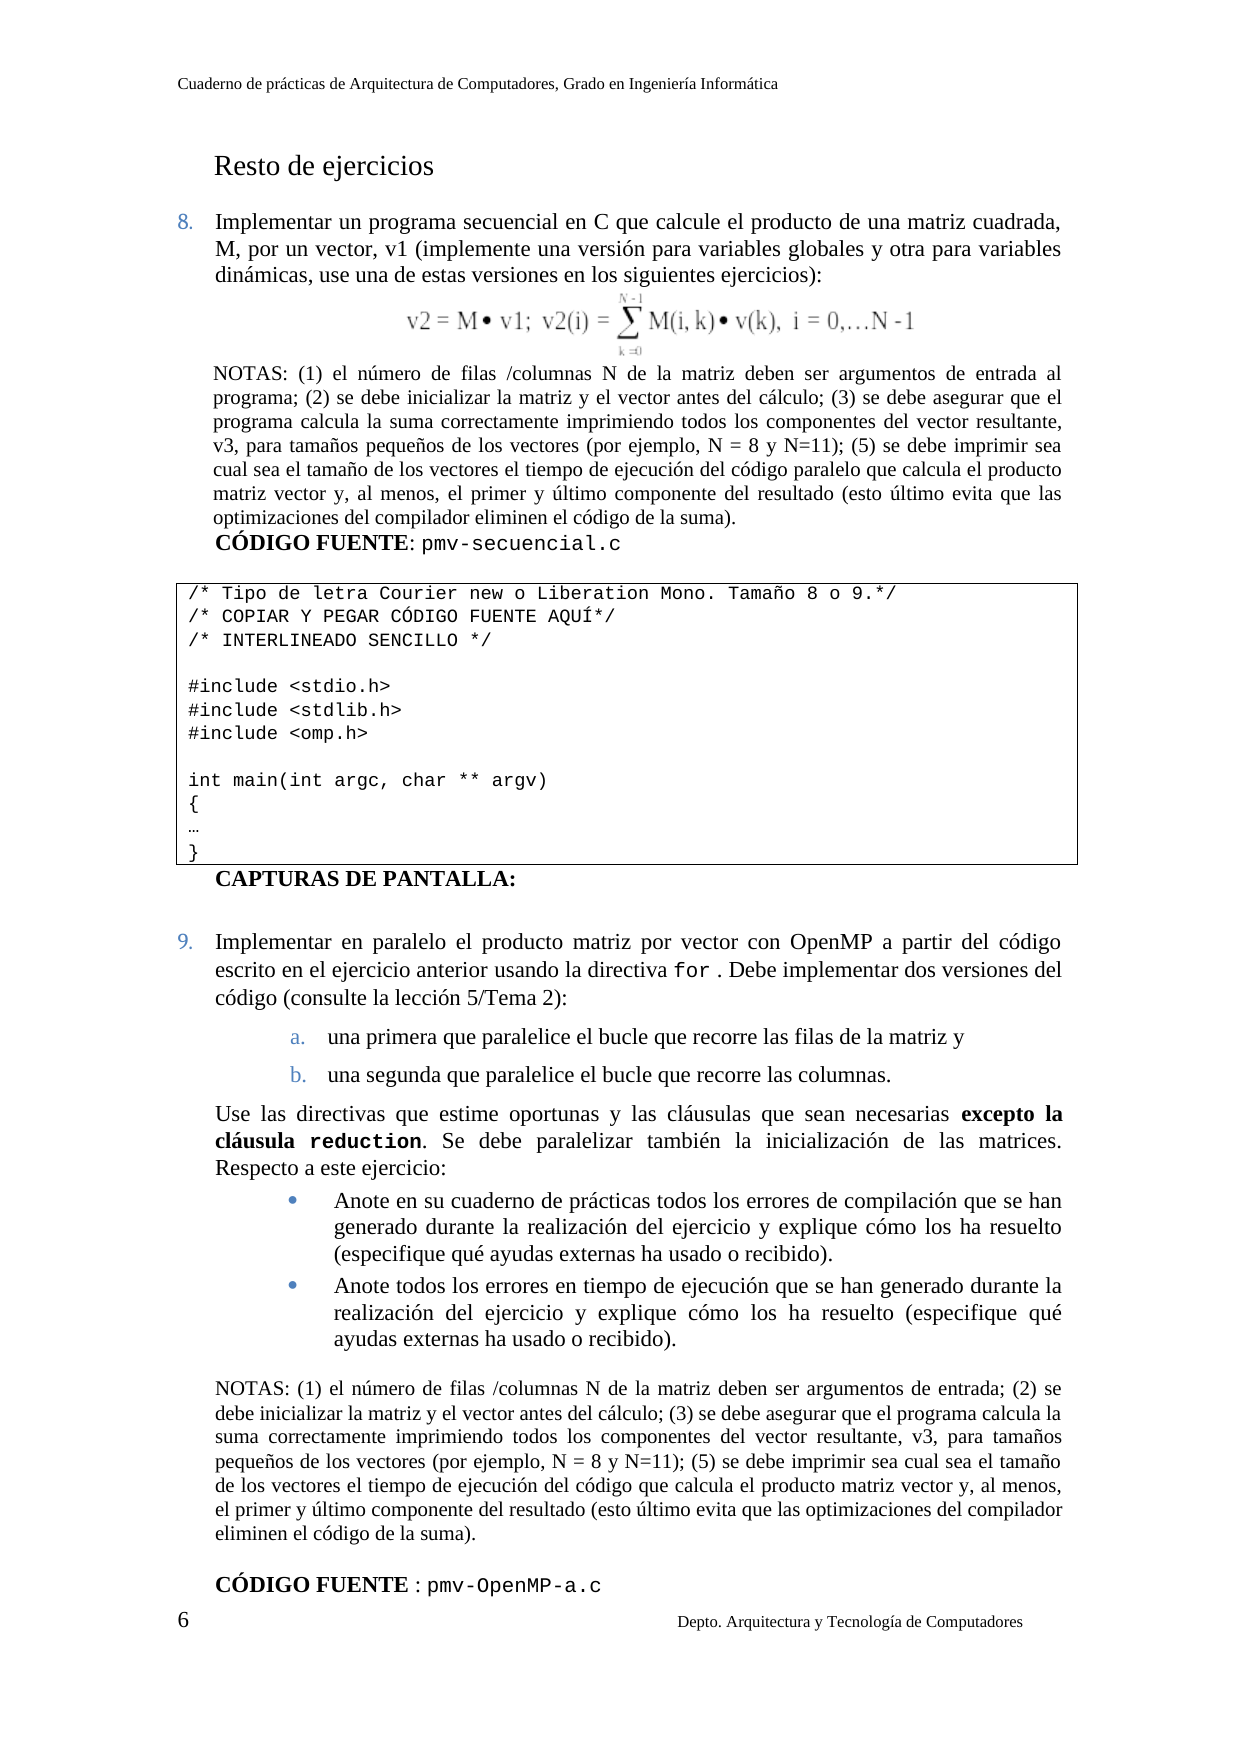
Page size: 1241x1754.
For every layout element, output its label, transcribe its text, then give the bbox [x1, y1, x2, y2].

table_header /* Tipo de letra Courier new o Liberation Mono. Tamaño 8 o 9.*/ /* COPIAR Y PEGAR CÓDIGO FUENTE AQUÍ*/ /* INTERLINEADO SENCILLO */ #include <stdio.h> #include <stdlib.h> #include <omp.h> int main(int argc, char ** argv) { … } [177, 584, 1077, 864]
text CÓDIGO FUENTE : pmv-OpenMP-a.c [215, 1571, 1063, 1599]
text NOTAS: (1) el número de filas /columnas N de la matriz deben ser argumentos de entrada al programa; (2) se debe inicializar la matriz y el vector antes del cálculo; (3) se debe asegurar que el programa calcula la suma correctamente imprimiendo todos los componentes del vector resultante, v3, para tamaños pequeños de los vectores (por ejemplo, N = 8 y N=11); (5) se debe imprimir sea cual sea el tamaño de los vectores el tiempo de ejecución del código paralelo que calcula el producto matriz vector y, al menos, el primer y último componente del resultado (esto último evita que las optimizaciones del compilador eliminen el código de la suma). [213, 361, 1063, 529]
list Anote en su cuaderno de prácticas todos los errores de compilación que se han generado durante la realización del ejercicio y explique cómo los ha resuelto (especifique qué ayudas externas ha usado o recibido). [288, 1187, 1063, 1266]
list NOTAS: (1) el número de filas /columnas N de la matriz deben ser argumentos de entrada; (2) se debe inicializar la matriz y el vector antes del cálculo; (3) se debe asegurar que el programa calcula la suma correctamente imprimiendo todos los componentes del vector resultante, v3, para tamaños pequeños de los vectores (por ejemplo, N = 8 y N=11); (5) se debe imprimir sea cual sea el tamaño de los vectores el tiempo de ejecución del código que calcula el producto matriz vector y, al menos, el primer y último componente del resultado (esto último evita que las optimizaciones del compilador eliminen el código de la suma). [215, 1376, 1063, 1545]
text CAPTURAS DE PANTALLA: [215, 865, 1063, 892]
list una primera que paralelice el bucle que recorre las filas de la matriz y [290, 1023, 1063, 1049]
text CÓDIGO FUENTE: pmv-secuencial.c [215, 529, 1063, 557]
list Implementar un programa secuencial en C que calcule el producto de una matriz cuadrada, M, por un vector, v1 (implemente una versión para variables globales y otra para variables dinámicas, use una de estas versiones en los siguientes ejercicios): [177, 208, 1063, 288]
subtitle Resto de ejercicios [177, 148, 1063, 181]
list Use las directivas que estime oportunas y las cláusulas que sean necesarias excepto la cláusula reduction. Se debe paralelizar también la inicialización de las matrices. Respecto a este ejercicio: [215, 1100, 1063, 1181]
list una segunda que paralelice el bucle que recorre las columnas. [290, 1062, 1063, 1088]
list Anote todos los errores en tiempo de ejecución que se han generado durante la realización del ejercicio y explique cómo los ha resuelto (especifique qué ayudas externas ha usado o recibido). [288, 1272, 1063, 1351]
list Implementar en paralelo el producto matriz por vector con OpenMP a partir del código escrito en el ejercicio anterior usando la directiva for . Debe implementar dos versiones del código (consulte la lección 5/Tema 2): [177, 928, 1063, 1010]
